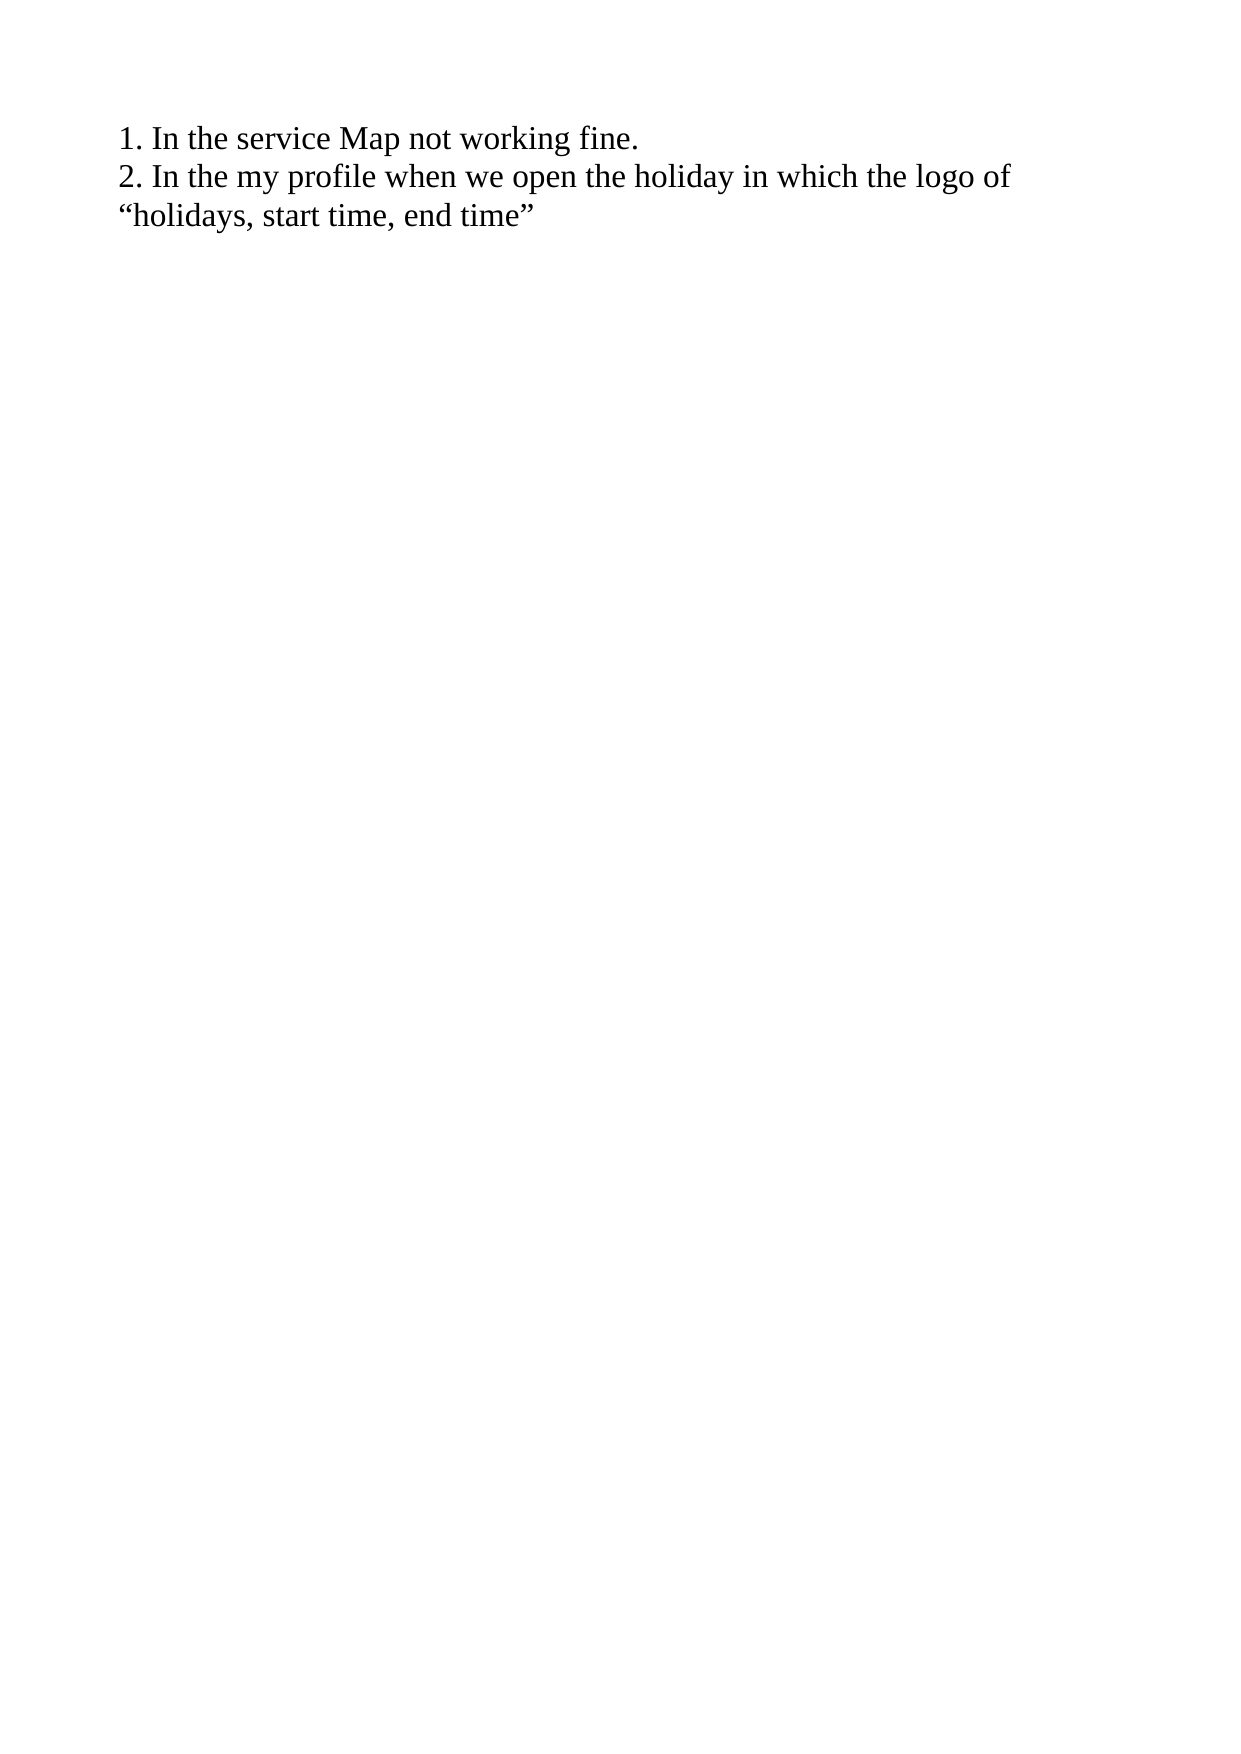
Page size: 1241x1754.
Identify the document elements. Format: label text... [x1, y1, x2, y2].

text 2. In the my profile when we open the holiday in which the logo of “holidays, start time, end time” [118, 156, 1122, 233]
text 1. In the service Map not working fine. [118, 118, 1122, 156]
